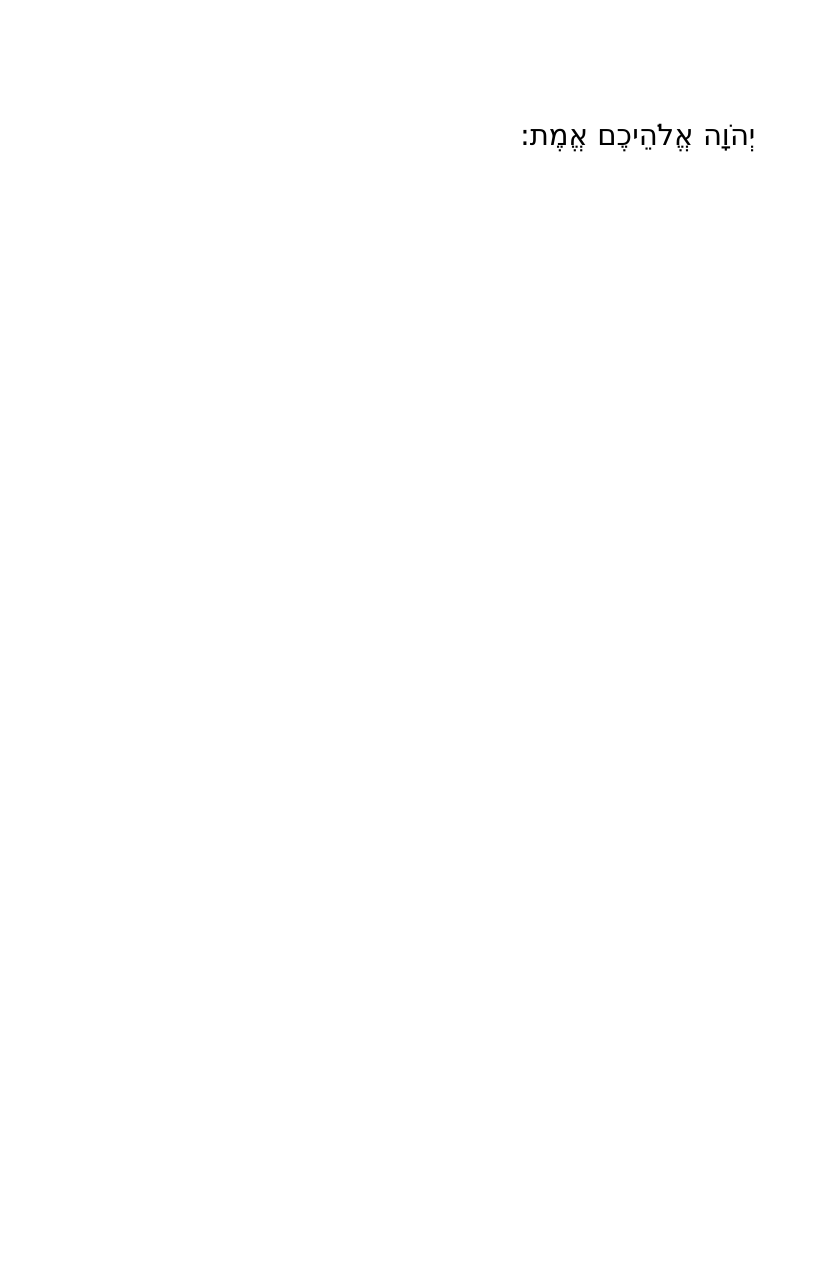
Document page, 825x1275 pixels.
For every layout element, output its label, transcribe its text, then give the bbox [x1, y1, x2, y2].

text יְהֹוָה אֱלֹהֵיכֶם אֱמֶת: [53, 118, 756, 152]
